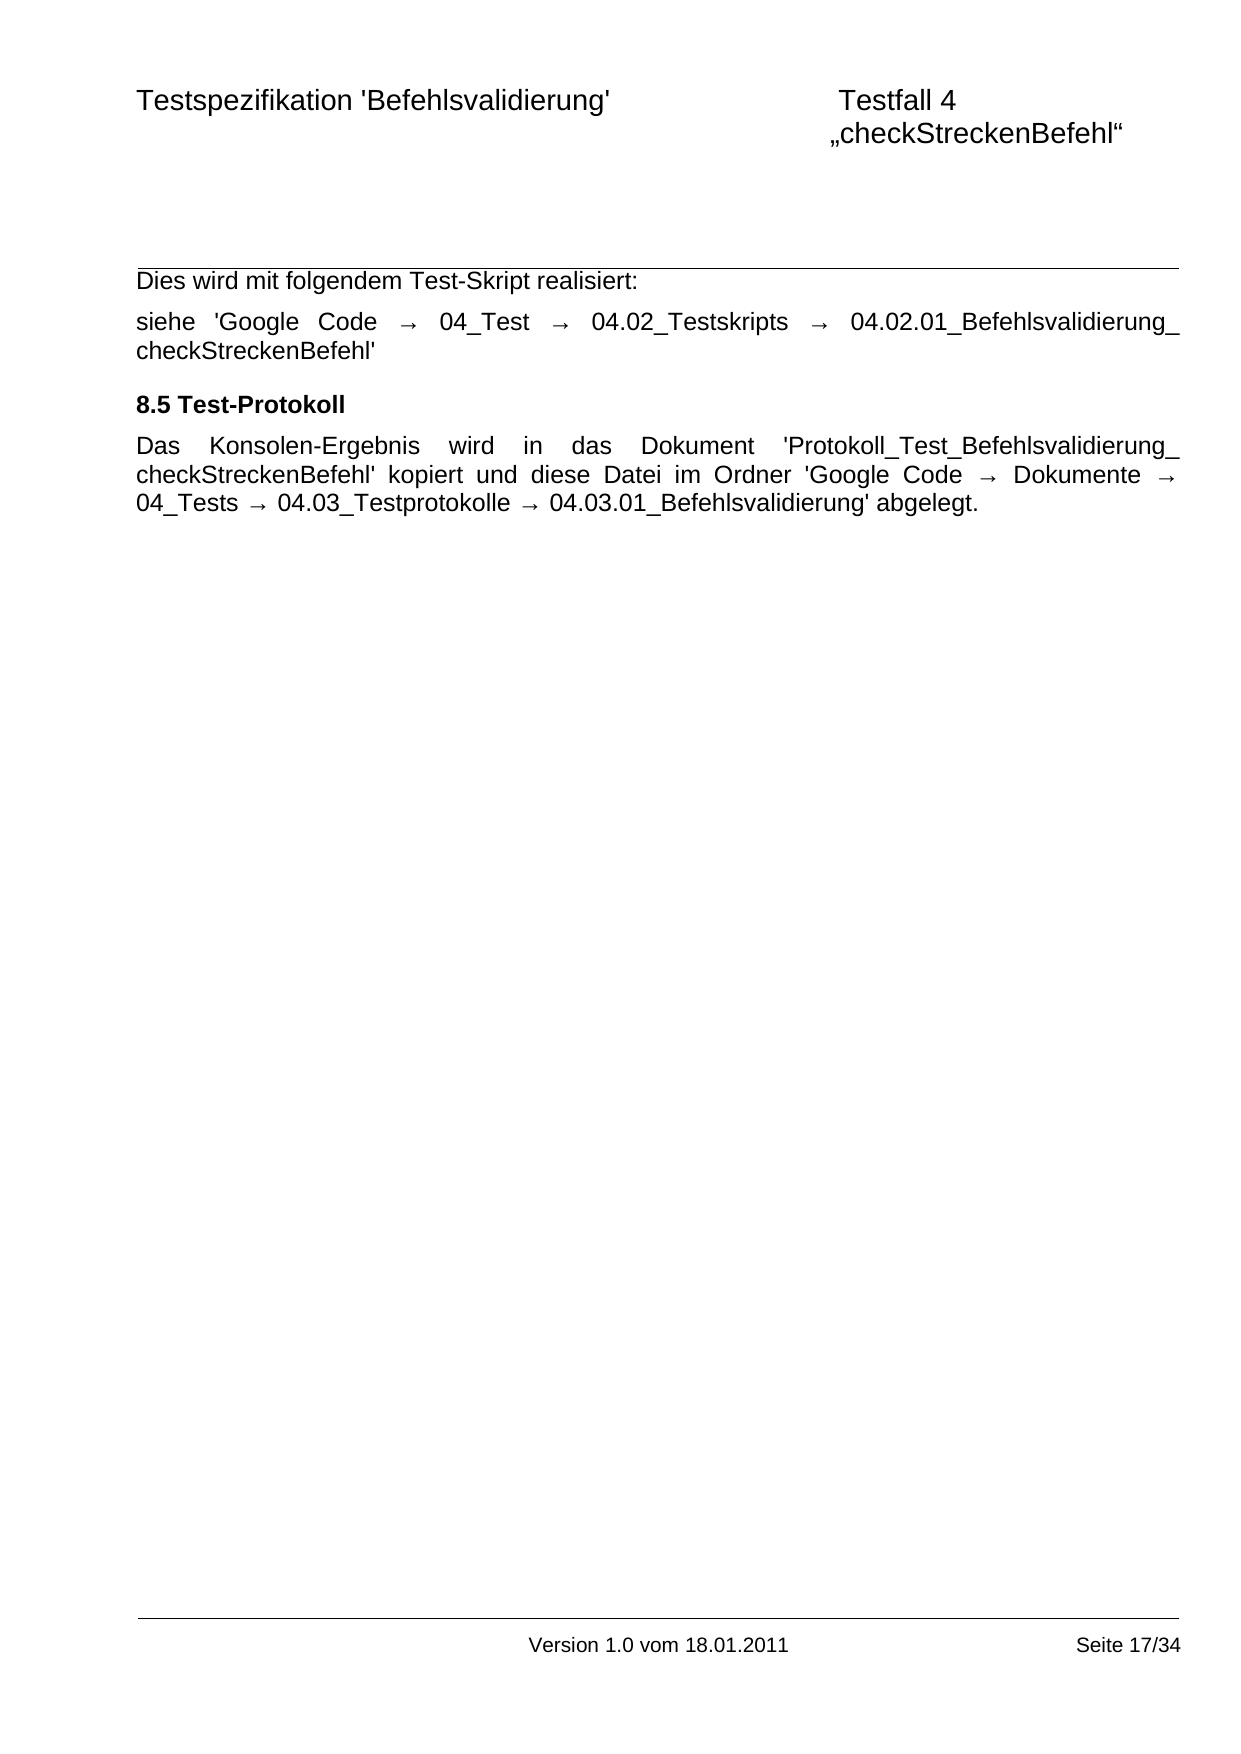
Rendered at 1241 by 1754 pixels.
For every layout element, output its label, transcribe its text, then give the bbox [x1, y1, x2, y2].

text siehe 'Google Code → 04_Test → 04.02_Testskripts → 04.02.01_Befehlsvalidierung_ checkStreckenBefehl' [136, 307, 1181, 364]
text Dies wird mit folgendem Test-Skript realisiert: [513, 289, 1181, 294]
text Dies wird mit folgendem Test-Skript realisiert: [322, 289, 511, 294]
subtitle Test-Protokoll [136, 389, 1181, 418]
text Das Konsolen-Ergebnis wird in das Dokument 'Protokoll_Test_Befehlsvalidierung_ checkStreckenBefehl' kopiert und diese Datei im Ordner 'Google Code → Dokumente → 04_Tests → 04.03_Testprotokolle → 04.03.01_Befehlsvalidierung' abgelegt. [136, 431, 1181, 517]
